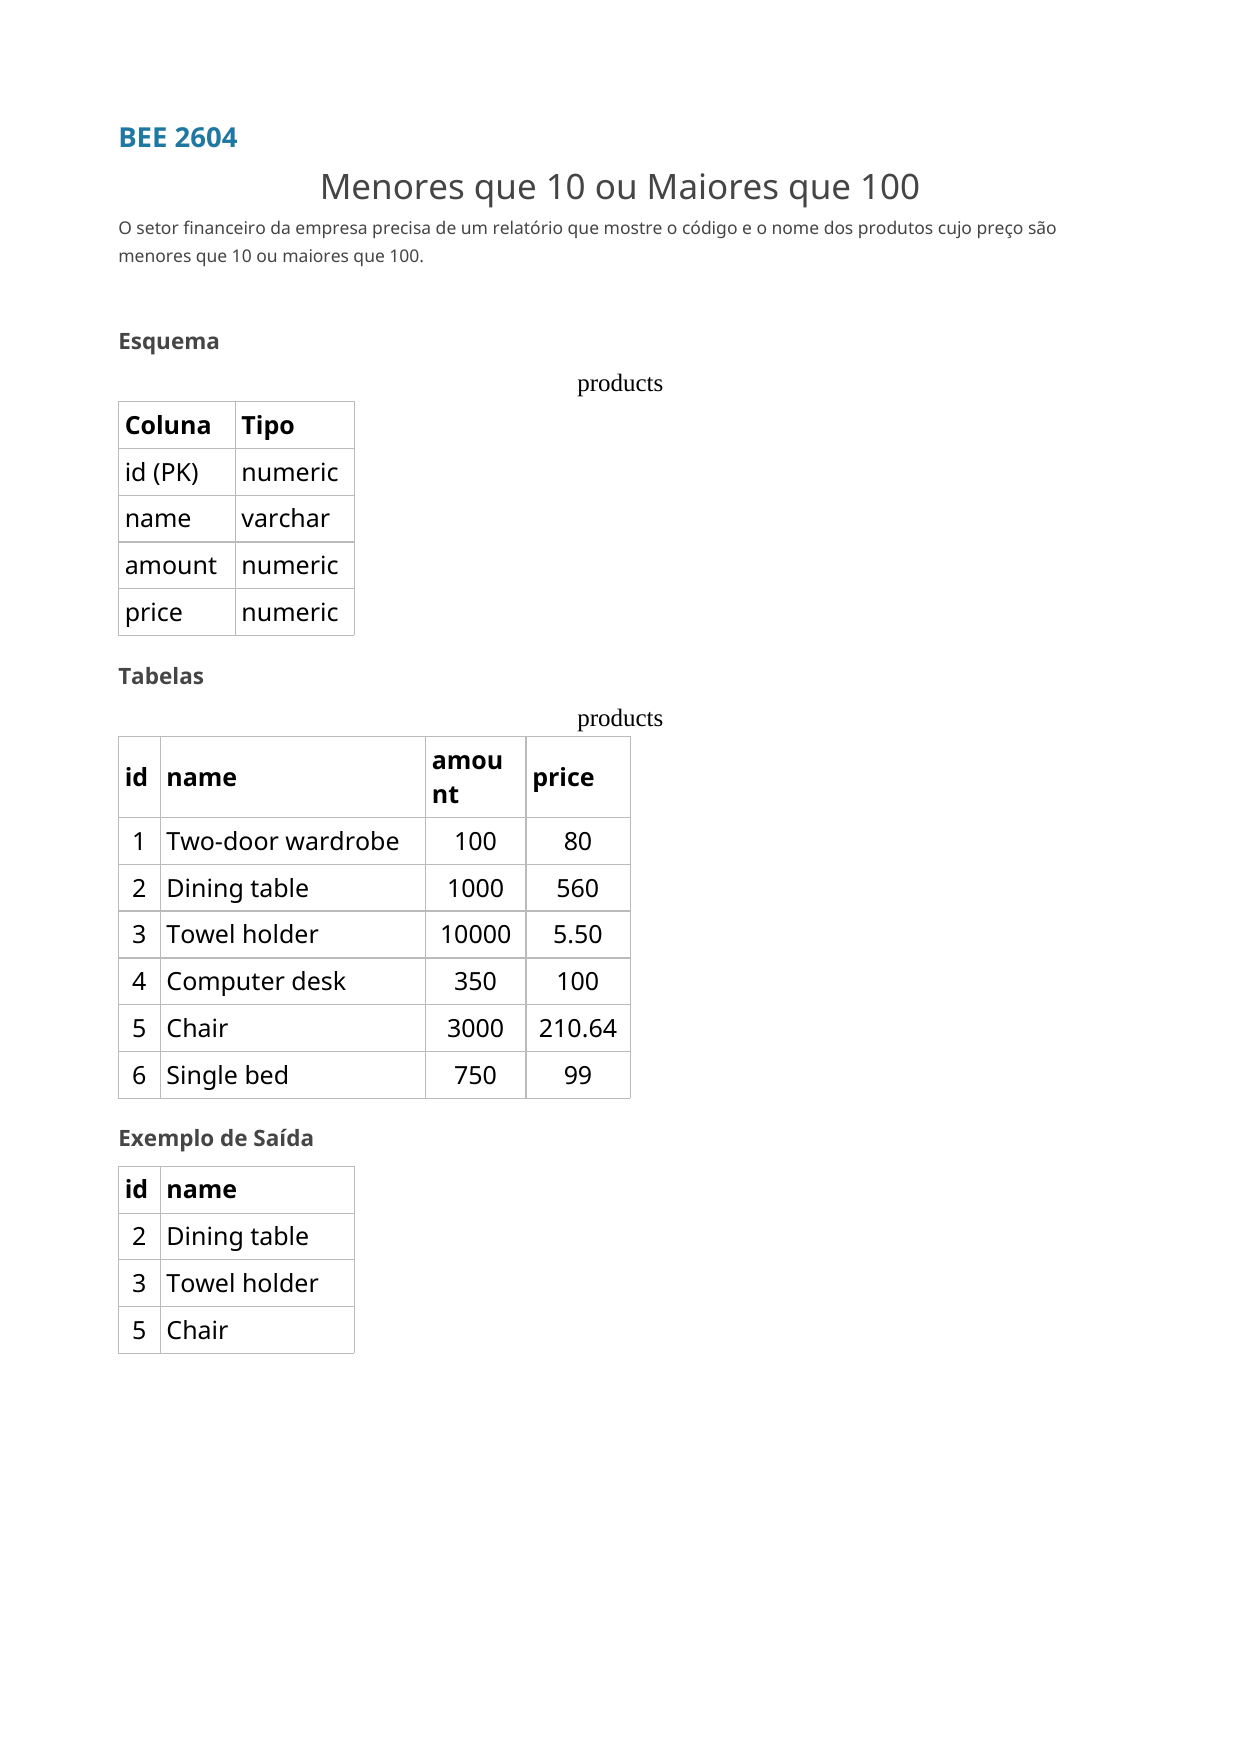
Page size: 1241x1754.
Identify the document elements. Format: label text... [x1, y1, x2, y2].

table_header Coluna [119, 402, 235, 448]
table_cell numeric [236, 543, 354, 588]
table_cell Towel holder [161, 912, 425, 957]
table_cell 10000 [426, 912, 525, 957]
table_header name [161, 737, 425, 817]
table_cell 80 [527, 818, 630, 864]
table_cell Dining table [161, 1214, 354, 1259]
text products [118, 703, 1122, 732]
table_cell 3000 [426, 1005, 525, 1051]
table_header amount [426, 737, 525, 817]
table_cell 350 [426, 959, 525, 1004]
table_cell price [119, 589, 235, 635]
subtitle Exemplo de Saída [118, 1123, 1122, 1153]
table_cell 5 [119, 1307, 160, 1353]
table_cell 560 [527, 865, 630, 910]
table_cell 2 [119, 865, 160, 910]
table_header name [161, 1167, 354, 1213]
subtitle Menores que 10 ou Maiores que 100 [118, 162, 1122, 209]
table_cell numeric [236, 589, 354, 635]
table_cell 210.64 [527, 1005, 630, 1051]
table_cell Chair [161, 1005, 425, 1051]
table_cell 750 [426, 1052, 525, 1098]
table_header Tipo [236, 402, 354, 448]
table_cell 3 [119, 912, 160, 957]
table_cell name [119, 496, 235, 541]
table_cell 1 [119, 818, 160, 864]
table_cell 6 [119, 1052, 160, 1098]
table_header price [527, 737, 630, 817]
table_cell 5 [119, 1005, 160, 1051]
table_cell Computer desk [161, 959, 425, 1004]
table_cell 4 [119, 959, 160, 1004]
table_cell 3 [119, 1260, 160, 1306]
table_cell 100 [527, 959, 630, 1004]
subtitle BEE 2604 [118, 118, 1122, 156]
table_cell amount [119, 543, 235, 588]
subtitle Tabelas [118, 660, 1122, 691]
table_cell numeric [236, 449, 354, 495]
table_cell 5.50 [527, 912, 630, 957]
table_cell varchar [236, 496, 354, 541]
table_cell id (PK) [119, 449, 235, 495]
table_cell Dining table [161, 865, 425, 910]
text O setor financeiro da empresa precisa de um relatório que mostre o código e o nome dos produtos cujo preço são menores que 10 ou maiores que 100. [118, 216, 1122, 267]
table_header id [119, 737, 160, 817]
table_cell 2 [119, 1214, 160, 1259]
table_cell Towel holder [161, 1260, 354, 1306]
table_cell 1000 [426, 865, 525, 910]
table_cell 99 [527, 1052, 630, 1098]
text products [118, 368, 1122, 397]
table_cell 100 [426, 818, 525, 864]
table_cell Two-door wardrobe [161, 818, 425, 864]
table_header id [119, 1167, 160, 1213]
table_cell Chair [161, 1307, 354, 1353]
table_cell Single bed [161, 1052, 425, 1098]
subtitle Esquema [118, 325, 1122, 356]
